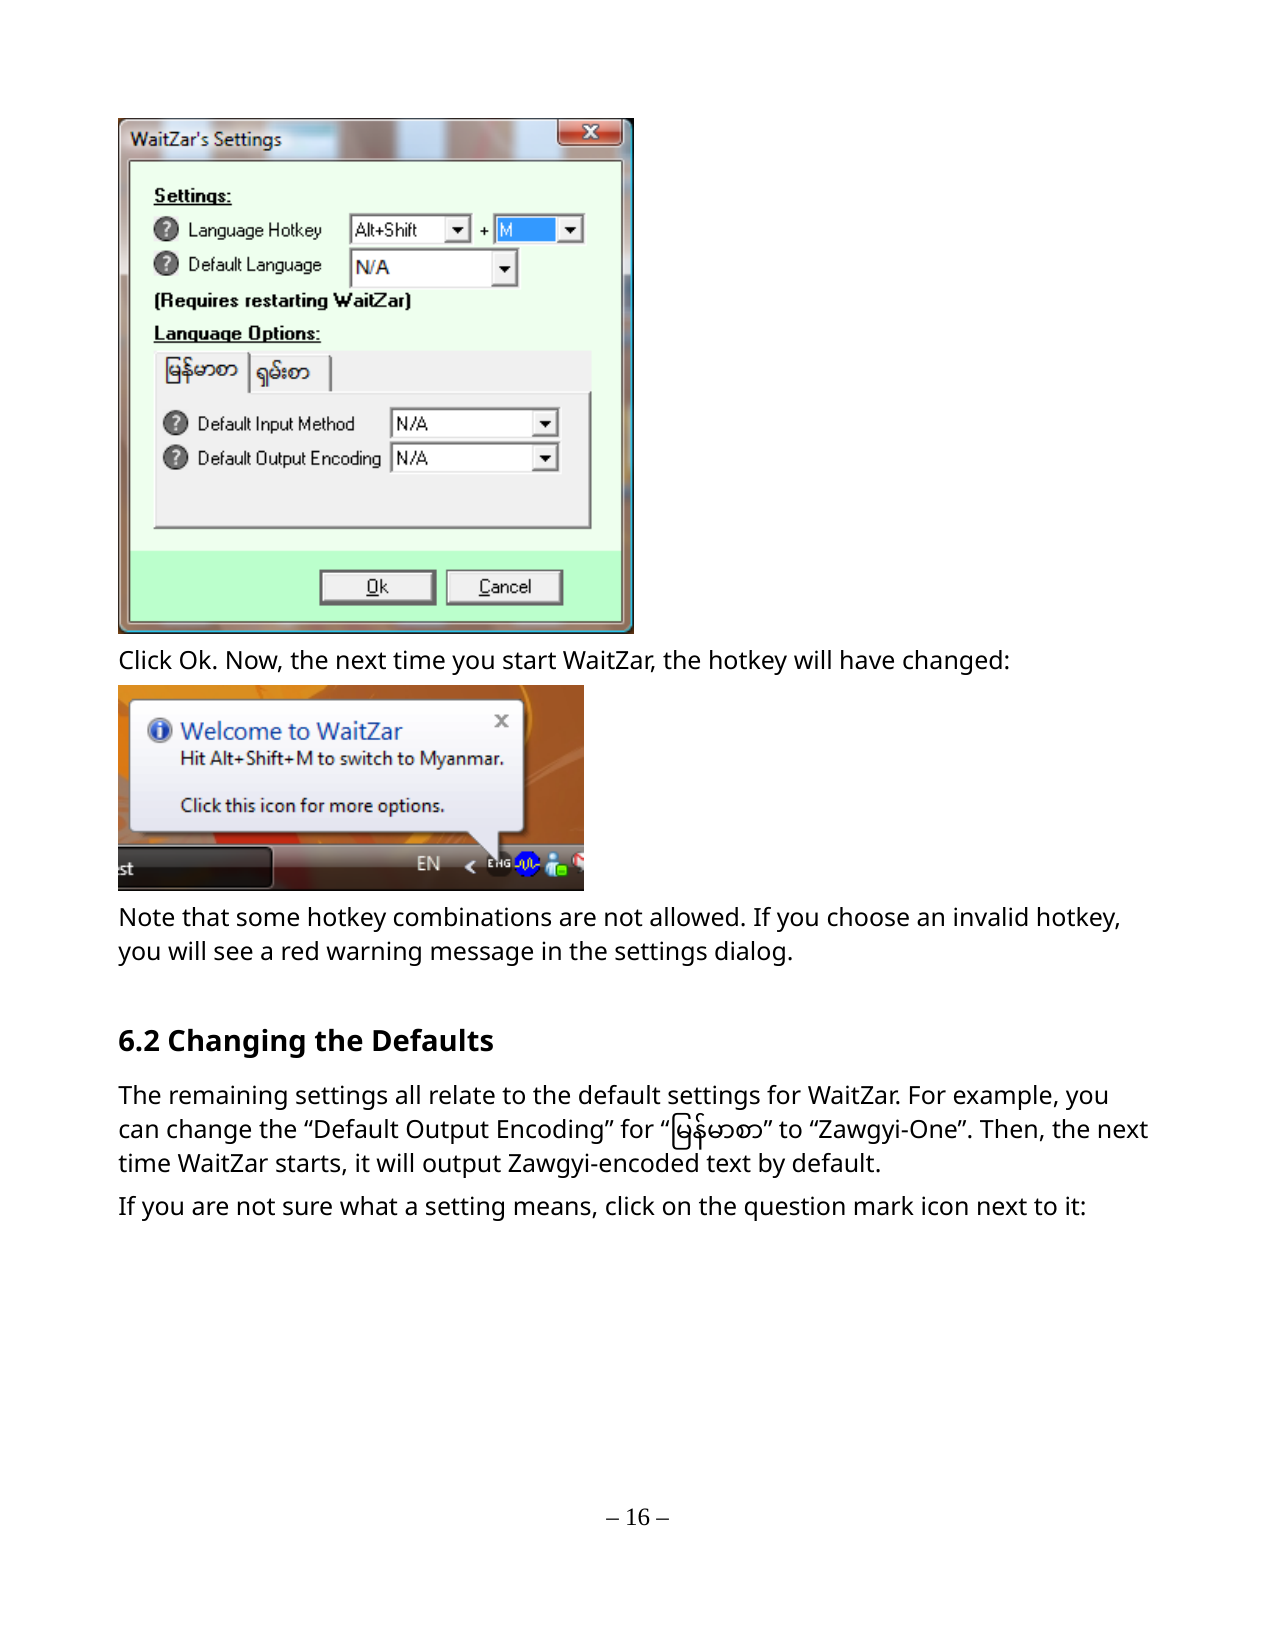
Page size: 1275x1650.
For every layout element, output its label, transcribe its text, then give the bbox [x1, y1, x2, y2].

text Click Ok. Now, the next time you start WaitZar, the hotkey will have changed: [118, 118, 1157, 677]
picture [118, 118, 634, 634]
text Note that some hotkey combinations are not allowed. If you choose an invalid hotkey, you will see a red warning message in the settings dialog. [118, 686, 1157, 968]
text The remaining settings all relate to the default settings for WaitZar. For example, you can change the “Default Output Encoding” for “မြန်မာစာ” to “Zawgyi-One”. Then, the next time WaitZar starts, it will output Zawgyi-encoded text by default. [118, 1077, 1157, 1180]
subtitle 6.2 Changing the Defaults [118, 1020, 1157, 1059]
text If you are not sure what a setting means, click on the question mark icon next to it: [118, 1189, 1157, 1223]
picture [118, 685, 584, 891]
